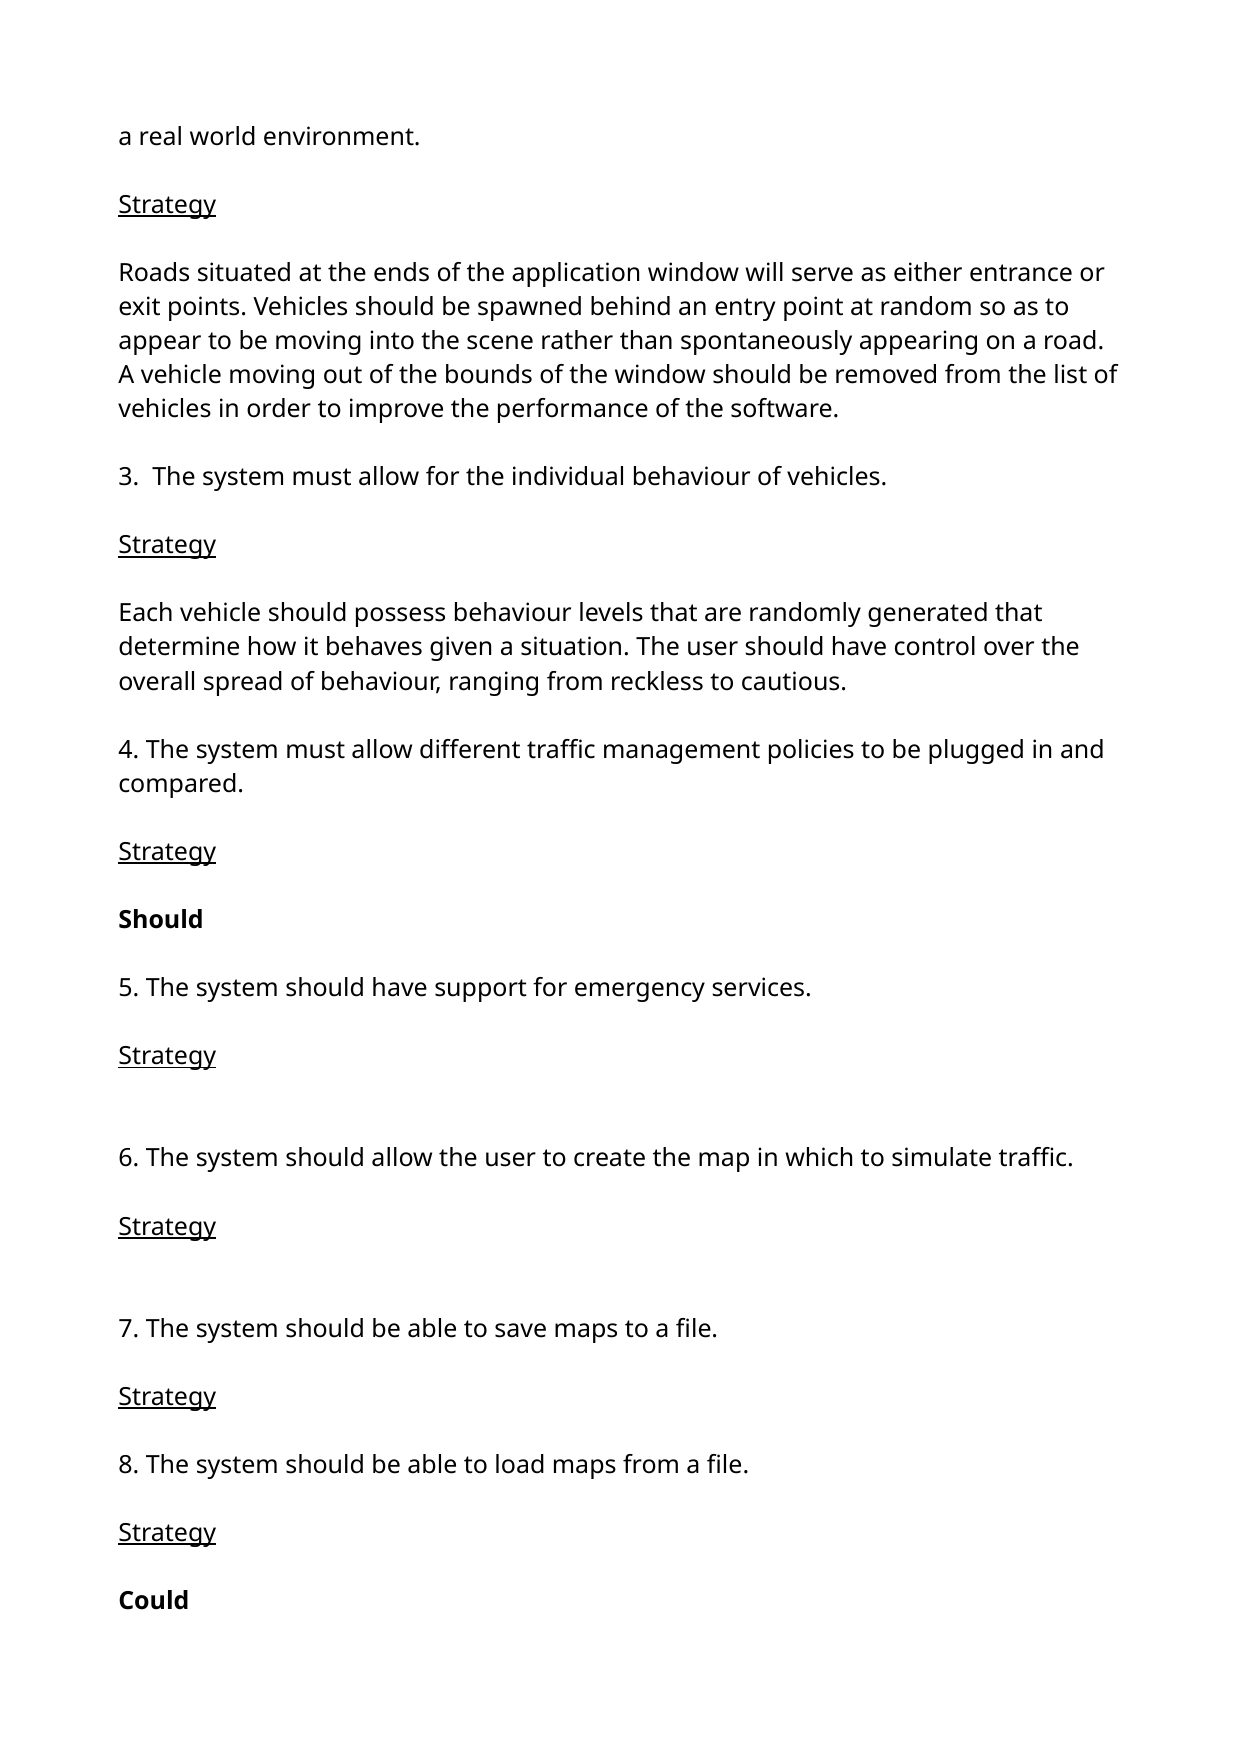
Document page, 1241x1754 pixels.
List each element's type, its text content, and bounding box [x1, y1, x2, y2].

text Strategy [118, 1038, 1122, 1072]
text Strategy [118, 1378, 1122, 1412]
text Each vehicle should possess behaviour levels that are randomly generated that determine how it behaves given a situation. The user should have control over the overall spread of behaviour, ranging from reckless to cautious. [118, 595, 1122, 697]
text Strategy [118, 527, 1122, 561]
text a real world environment. [118, 118, 1122, 152]
text Roads situated at the ends of the application window will serve as either entrance or exit points. Vehicles should be spawned behind an entry point at random so as to appear to be moving into the scene rather than spontaneously appearing on a road. A vehicle moving out of the bounds of the window should be removed from the list of vehicles in order to improve the performance of the software. [118, 254, 1122, 425]
text 4. The system must allow different traffic management policies to be plugged in and compared. [118, 731, 1122, 799]
text Should [118, 902, 1122, 936]
text 5. The system should have support for emergency services. [118, 970, 1122, 1004]
text 7. The system should be able to save maps to a file. [118, 1310, 1122, 1344]
text 6. The system should allow the user to create the map in which to simulate traffic. [118, 1140, 1122, 1174]
text Strategy [118, 1208, 1122, 1242]
text Strategy [118, 186, 1122, 220]
text Strategy [118, 833, 1122, 867]
text Could [118, 1583, 1122, 1617]
text 3. The system must allow for the individual behaviour of vehicles. [118, 459, 1122, 493]
text Strategy [118, 1515, 1122, 1549]
text 8. The system should be able to load maps from a file. [118, 1447, 1122, 1481]
